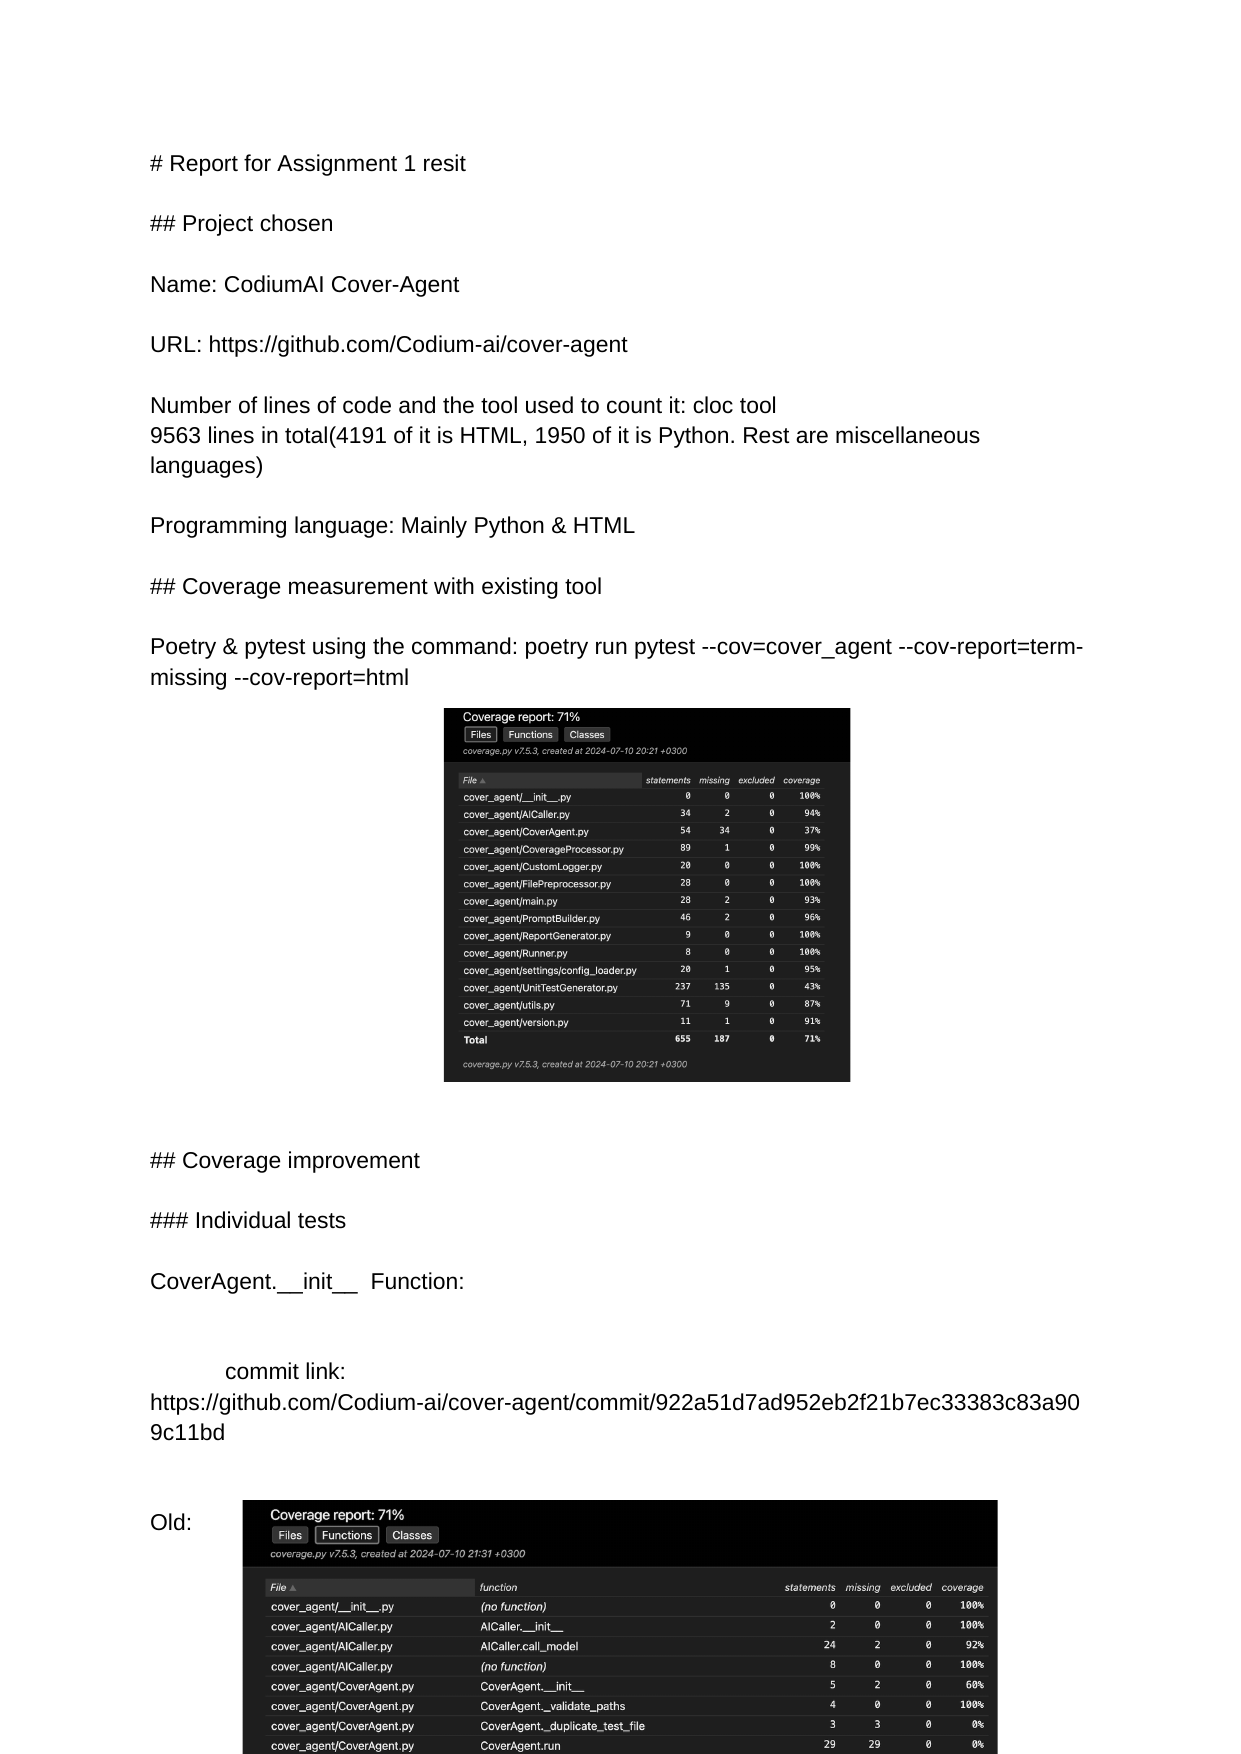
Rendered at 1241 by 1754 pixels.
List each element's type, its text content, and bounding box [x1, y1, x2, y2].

text ## Coverage improvement [150, 1147, 1090, 1173]
text Number of lines of code and the tool used to count it: cloc tool [150, 392, 1090, 418]
text ## Project chosen [150, 210, 1090, 237]
text CoverAgent.__init__ Function: [150, 1268, 1090, 1294]
text ## Coverage measurement with existing tool [150, 573, 1090, 599]
text Poetry & pytest using the command: poetry run pytest --cov=cover_agent --cov-report=term-missing --cov-report=html [150, 633, 1090, 690]
picture [242, 1500, 998, 1754]
text [998, 1509, 1090, 1536]
picture [443, 708, 851, 1082]
text Old: [150, 1509, 242, 1536]
text URL: https://github.com/Codium-ai/cover-agent [150, 331, 1090, 358]
text 9563 lines in total(4191 of it is HTML, 1950 of it is Python. Rest are miscellaneous languages) [150, 422, 1090, 478]
text # Report for Assignment 1 resit [150, 150, 1090, 176]
text Name: CodiumAI Cover-Agent [150, 271, 1090, 297]
text commit link: https://github.com/Codium-ai/cover-agent/commit/922a51d7ad952eb2f21b7ec33383c83a909c11bd [150, 1358, 1090, 1445]
text Programming language: Mainly Python & HTML [150, 512, 1090, 539]
text ### Individual tests [150, 1207, 1090, 1234]
